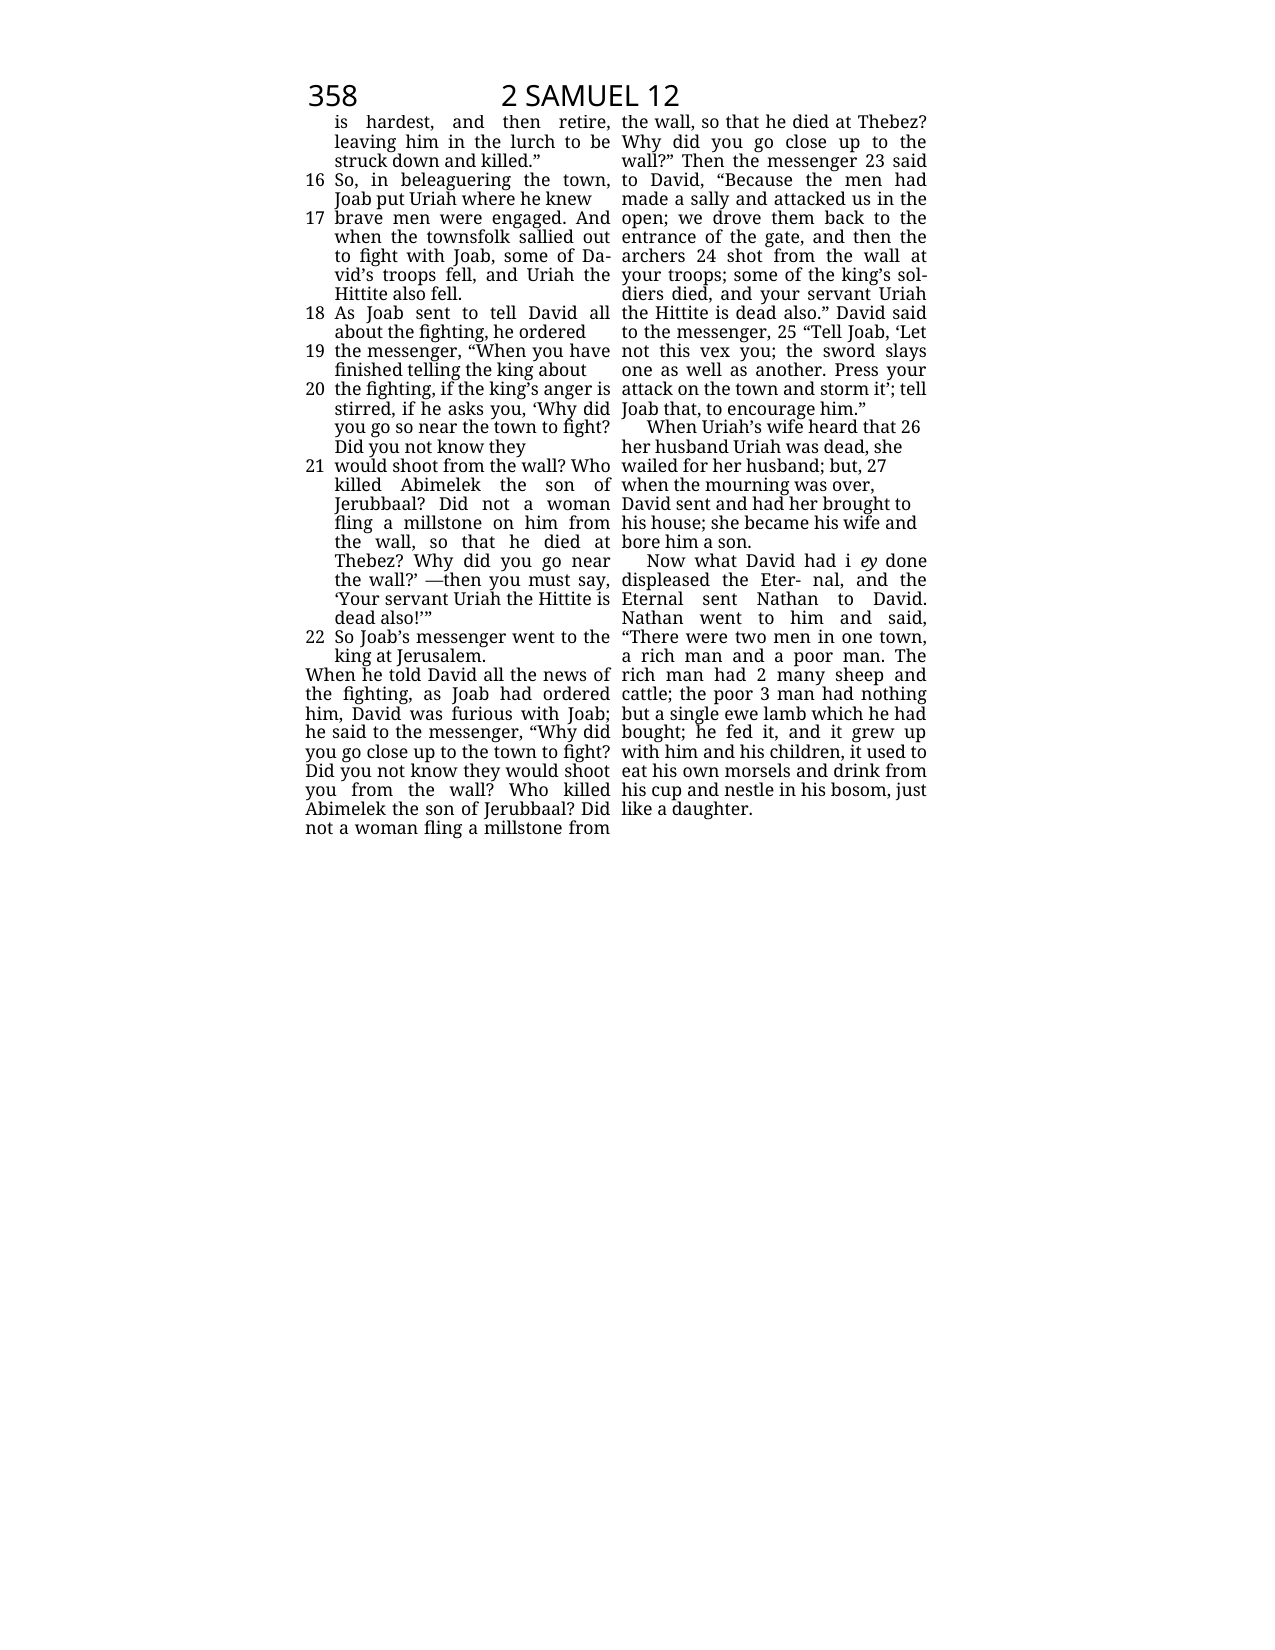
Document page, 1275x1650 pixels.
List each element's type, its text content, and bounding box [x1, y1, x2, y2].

list So Joab’s messenger went to the king at Jerusalem. [305, 628, 611, 667]
text When Uriah’s wife heard that 26 her husband Uriah was dead, she wailed for her husband; but, 27 when the mourning was over, David sent and had her brought to his house; she became his wife and bore him a son. [621, 419, 927, 552]
list is hardest, and then retire, leaving him in the lurch to be struck down and killed.” [305, 114, 611, 171]
list the messenger, “When you have finished telling the king about [305, 342, 611, 381]
list brave men were engaged. And when the townsfolk sallied out to fight with Joab, some of Da­vid’s troops fell, and Uriah the Hittite also fell. [305, 209, 611, 304]
text the wall, so that he died at Thebez? Why did you go close up to the wall?” Then the messenger 23 said to David, “Because the men had made a sally and at­tacked us in the open; we drove them back to the entrance of the gate, and then the archers 24 shot from the wall at your troops; some of the king’s sol­diers died, and your servant Uriah the Hittite is dead also.” David said to the messenger, 25 “Tell Joab, ‘Let not this vex you; the sword slays one as well as another. Press your attack on the town and storm it’; tell Joab that, to encourage him.” [621, 114, 927, 419]
list As Joab sent to tell David all about the fighting, he ordered [305, 304, 611, 342]
list So, in beleaguering the town, Joab put Uriah where he knew [305, 171, 611, 209]
list the fighting, if the king’s anger is stirred, if he asks you, ‘Why did you go so near the town to fight? Did you not know they [305, 381, 611, 457]
text When he told David all the news of the fighting, as Joab had ordered him, David was furious with Joab; he said to the messenger, “Why did you go close up to the town to fight? Did you not know they would shoot you from the wall? Who killed Abimelek the son of Jerubbaal? Did not a woman fling a millstone from [305, 667, 611, 838]
list would shoot from the wall? Who killed Abimelek the son of Jerubbaal? Did not a woman fling a millstone on him from the wall, so that he died at Thebez? Why did you go near the wall?’ —then you must say, ‘Your serv­ant Uriah the Hittite is dead also!’” [305, 457, 611, 628]
text Now what David had i ey done displeased the Eter- nal, and the Eternal sent Nathan to David. Nathan went to him and said, “There were two men in one town, a rich man and a poor man. The rich man had 2 many sheep and cattle; the poor 3 man had nothing but a single ewe lamb which he had bought; he fed it, and it grew up with him and his children, it used to eat his own morsels and drink from his cup and nestle in his bosom, just like a daughter. [621, 552, 927, 819]
